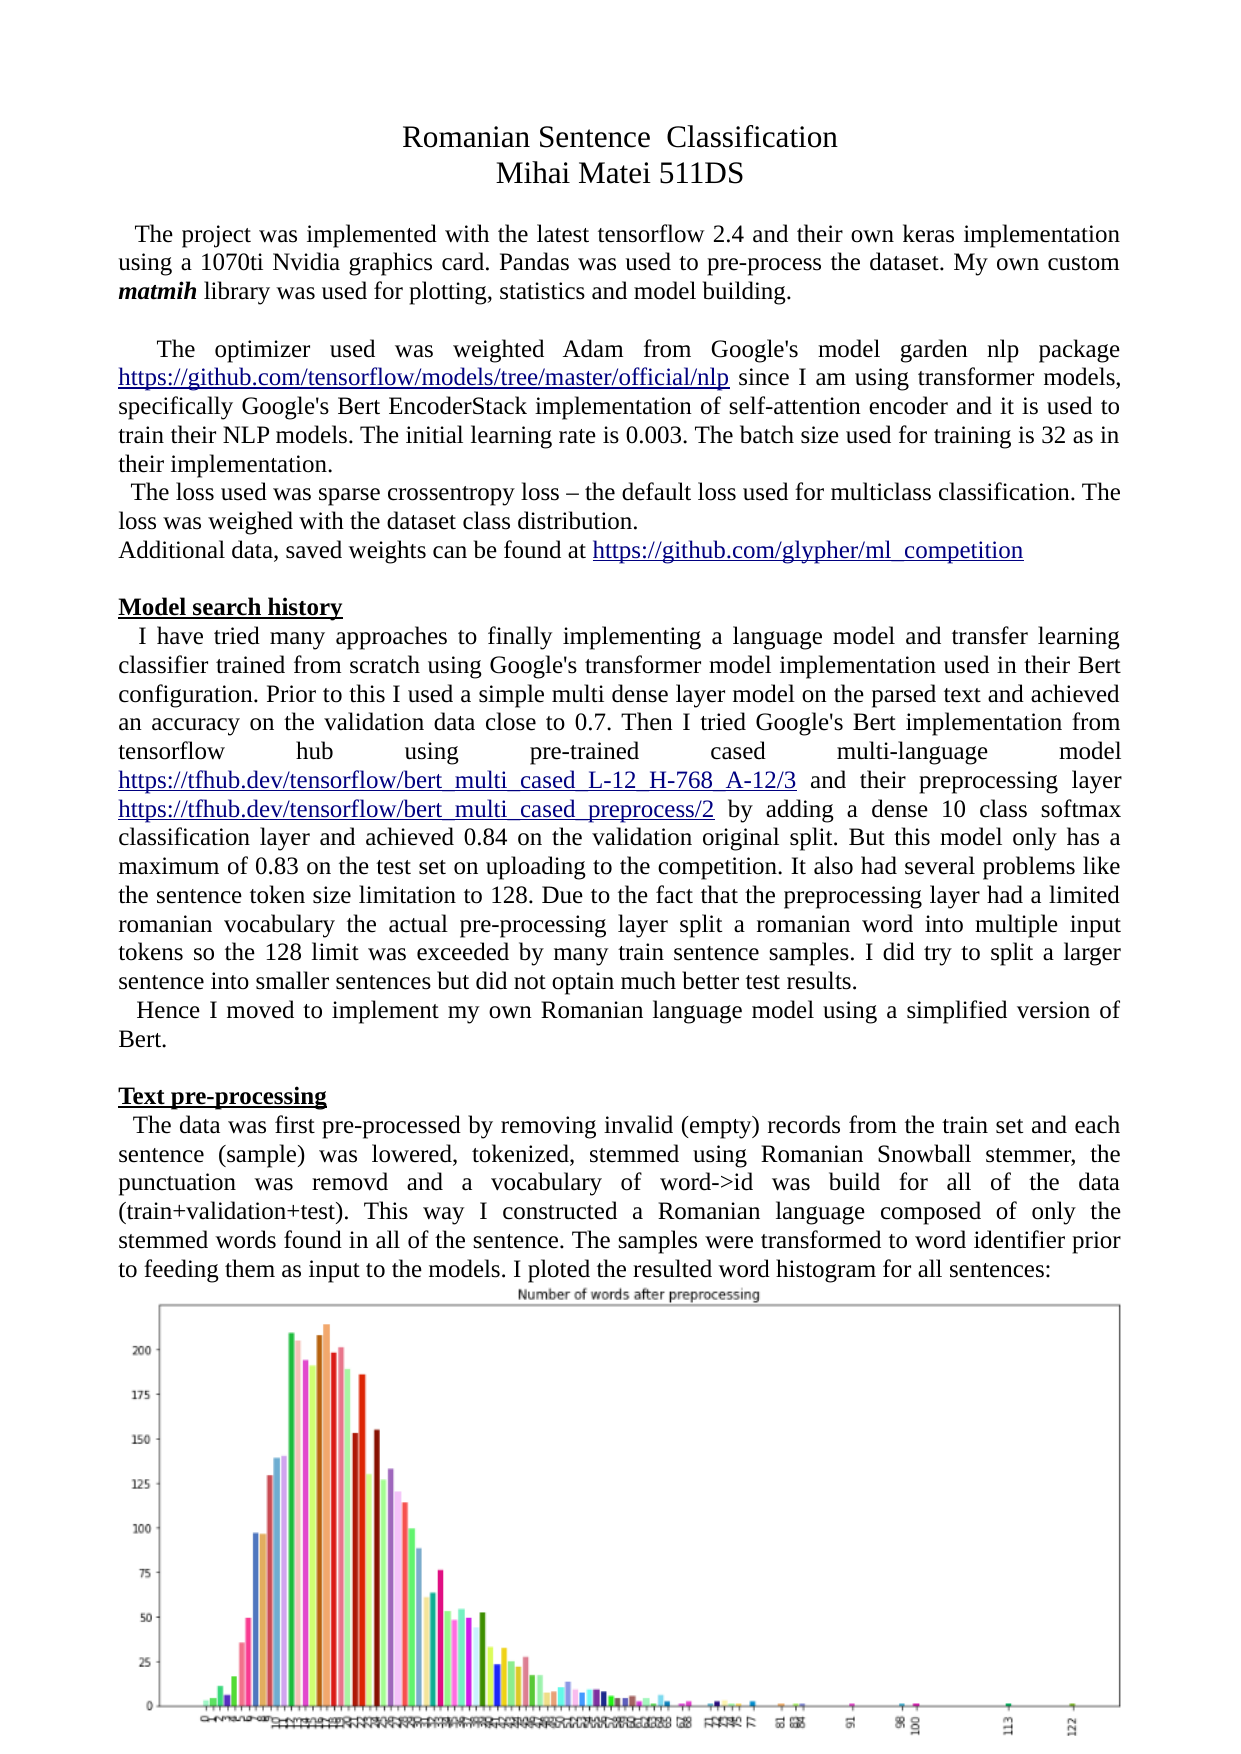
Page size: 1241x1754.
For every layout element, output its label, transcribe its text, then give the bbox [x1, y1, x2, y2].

text The optimizer used was weighted Adam from Google's model garden nlp package https://github.com/tensorflow/models/tree/master/official/nlp since I am using transformer models, specifically Google's Bert EncoderStack implementation of self-attention encoder and it is used to train their NLP models. The initial learning rate is 0.003. The batch size used for training is 32 as in their implementation. [118, 334, 1122, 477]
text Additional data, saved weights can be found at https://github.com/glypher/ml_competition [118, 535, 1122, 564]
text Text pre-processing [118, 1081, 1122, 1110]
text The loss used was sparse crossentropy loss – the default loss used for multiclass classification. The loss was weighed with the dataset class distribution. [118, 477, 1122, 535]
text Romanian Sentence Classification [118, 118, 1122, 154]
text Model search history [118, 592, 1122, 621]
text The project was implemented with the latest tensorflow 2.4 and their own keras implementation using a 1070ti Nvidia graphics card. Pandas was used to pre-process the dataset. My own custom matmih library was used for plotting, statistics and model building. [118, 219, 1122, 305]
text I have tried many approaches to finally implementing a language model and transfer learning classifier trained from scratch using Google's transformer model implementation used in their Bert configuration. Prior to this I used a simple multi dense layer model on the parsed text and achieved an accuracy on the validation data close to 0.7. Then I tried Google's Bert implementation from tensorflow hub using pre-trained cased multi-language model https://tfhub.dev/tensorflow/bert_multi_cased_L-12_H-768_A-12/3 and their preprocessing layer https://tfhub.dev/tensorflow/bert_multi_cased_preprocess/2 by adding a dense 10 class softmax classification layer and achieved 0.84 on the validation original split. But this model only has a maximum of 0.83 on the test set on uploading to the competition. It also had several problems like the sentence token size limitation to 128. Due to the fact that the preprocessing layer had a limited romanian vocabulary the actual pre-processing layer split a romanian word into multiple input tokens so the 128 limit was exceeded by many train sentence samples. I did try to split a larger sentence into smaller sentences but did not optain much better test results. [118, 621, 1122, 995]
text The data was first pre-processed by removing invalid (empty) records from the train set and each sentence (sample) was lowered, tokenized, stemmed using Romanian Snowball stemmer, the punctuation was removd and a vocabulary of word->id was build for all of the data (train+validation+test). This way I constructed a Romanian language composed of only the stemmed words found in all of the sentence. The samples were transformed to word identifier prior to feeding them as input to the models. I ploted the resulted word histogram for all sentences: [118, 1110, 1122, 1282]
text Hence I moved to implement my own Romanian language model using a simplified version of Bert. [118, 995, 1122, 1052]
text Mihai Matei 511DS [118, 154, 1122, 190]
